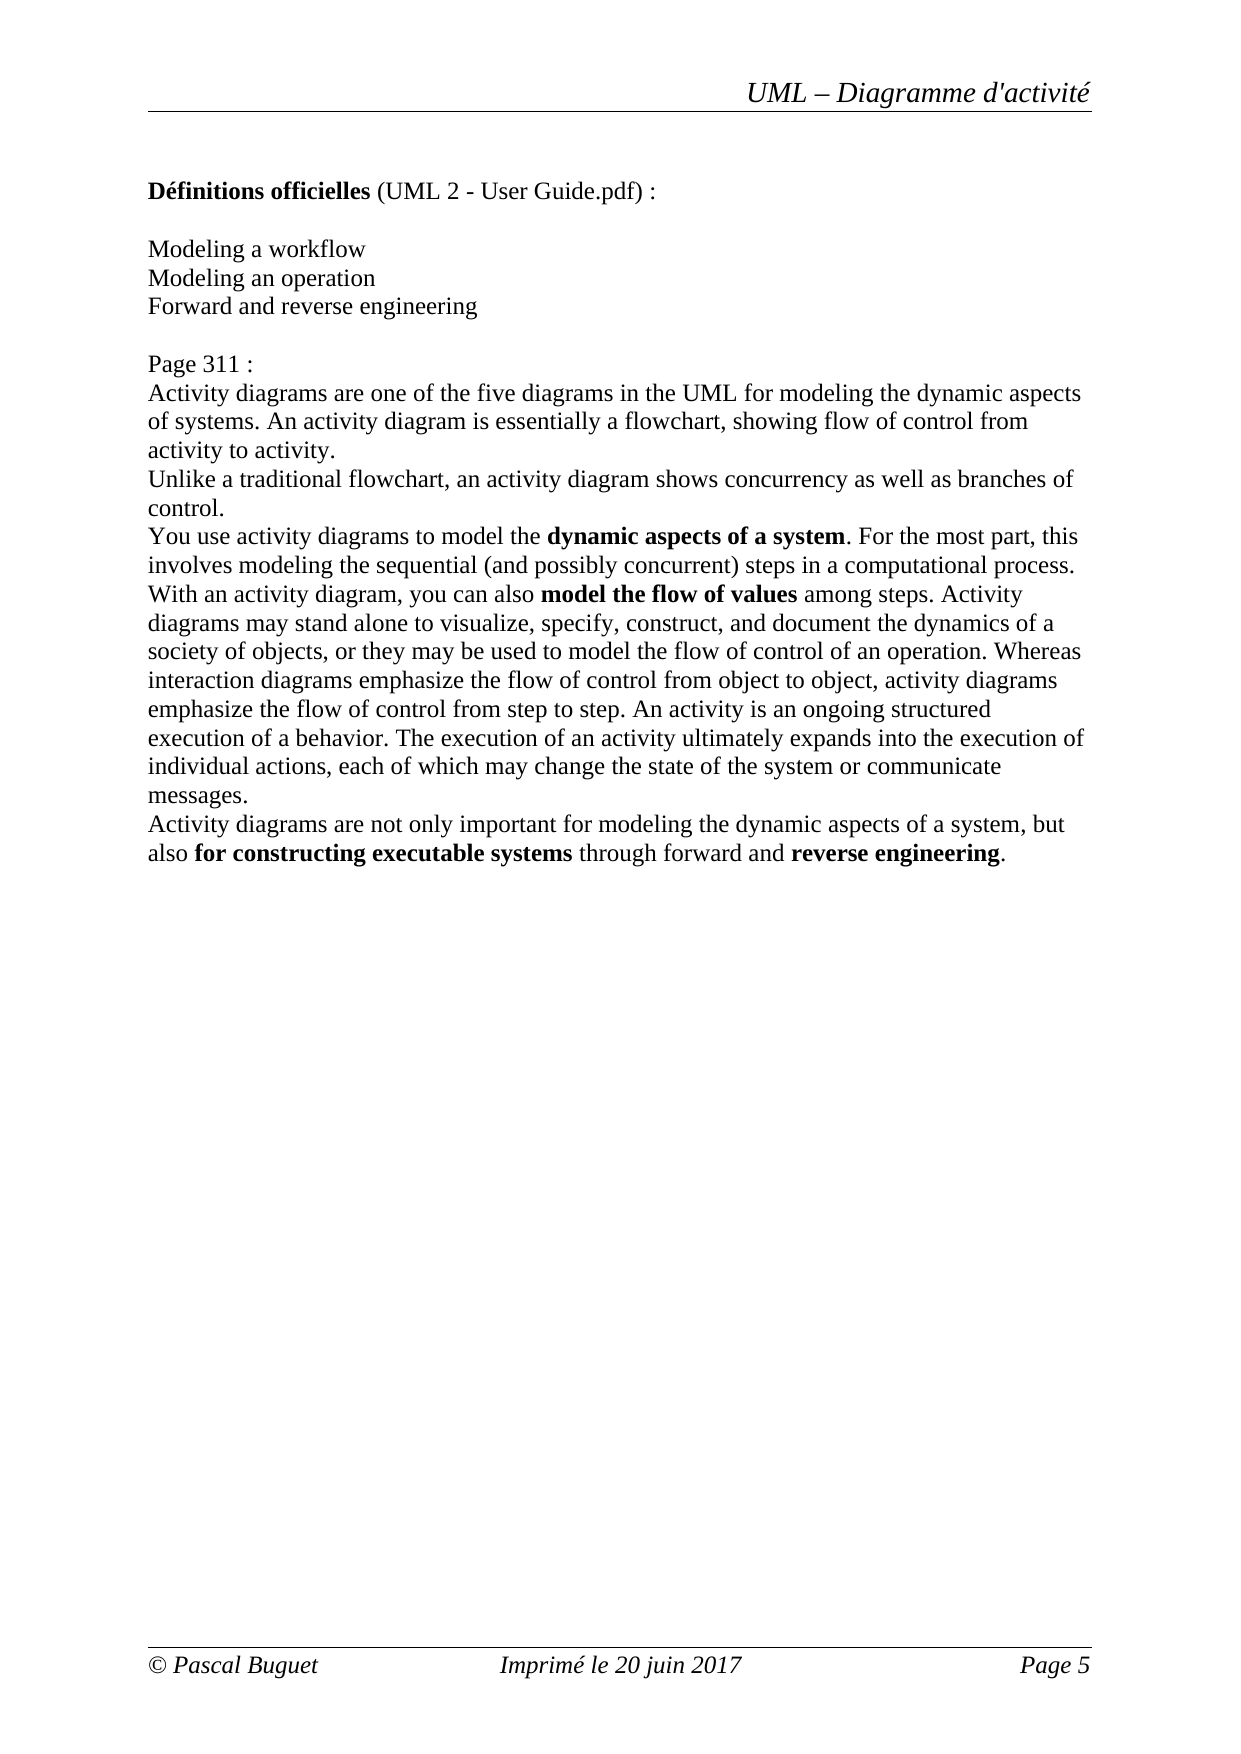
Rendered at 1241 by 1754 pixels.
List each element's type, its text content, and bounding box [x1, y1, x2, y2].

text Activity diagrams are not only important for modeling the dynamic aspects of a system, but also for constructing executable systems through forward and reverse engineering. [148, 809, 1092, 866]
text Modeling a workflow [148, 234, 1092, 263]
text Définitions officielles (UML 2 - User Guide.pdf) : [148, 176, 1092, 205]
text You use activity diagrams to model the dynamic aspects of a system. For the most part, this involves modeling the sequential (and possibly concurrent) steps in a computational process. With an activity diagram, you can also model the flow of values among steps. Activity diagrams may stand alone to visualize, specify, construct, and document the dynamics of a society of objects, or they may be used to model the flow of control of an operation. Whereas interaction diagrams emphasize the flow of control from object to object, activity diagrams emphasize the flow of control from step to step. An activity is an ongoing structured execution of a behavior. The execution of an activity ultimately expands into the execution of individual actions, each of which may change the state of the system or communicate messages. [148, 521, 1092, 809]
text Modeling an operation [148, 263, 1092, 291]
text Unlike a traditional flowchart, an activity diagram shows concurrency as well as branches of control. [148, 464, 1092, 521]
text Forward and reverse engineering [148, 291, 1092, 320]
text Page 311 : [148, 349, 1092, 378]
text Activity diagrams are one of the five diagrams in the UML for modeling the dynamic aspects of systems. An activity diagram is essentially a flowchart, showing flow of control from activity to activity. [148, 378, 1092, 464]
